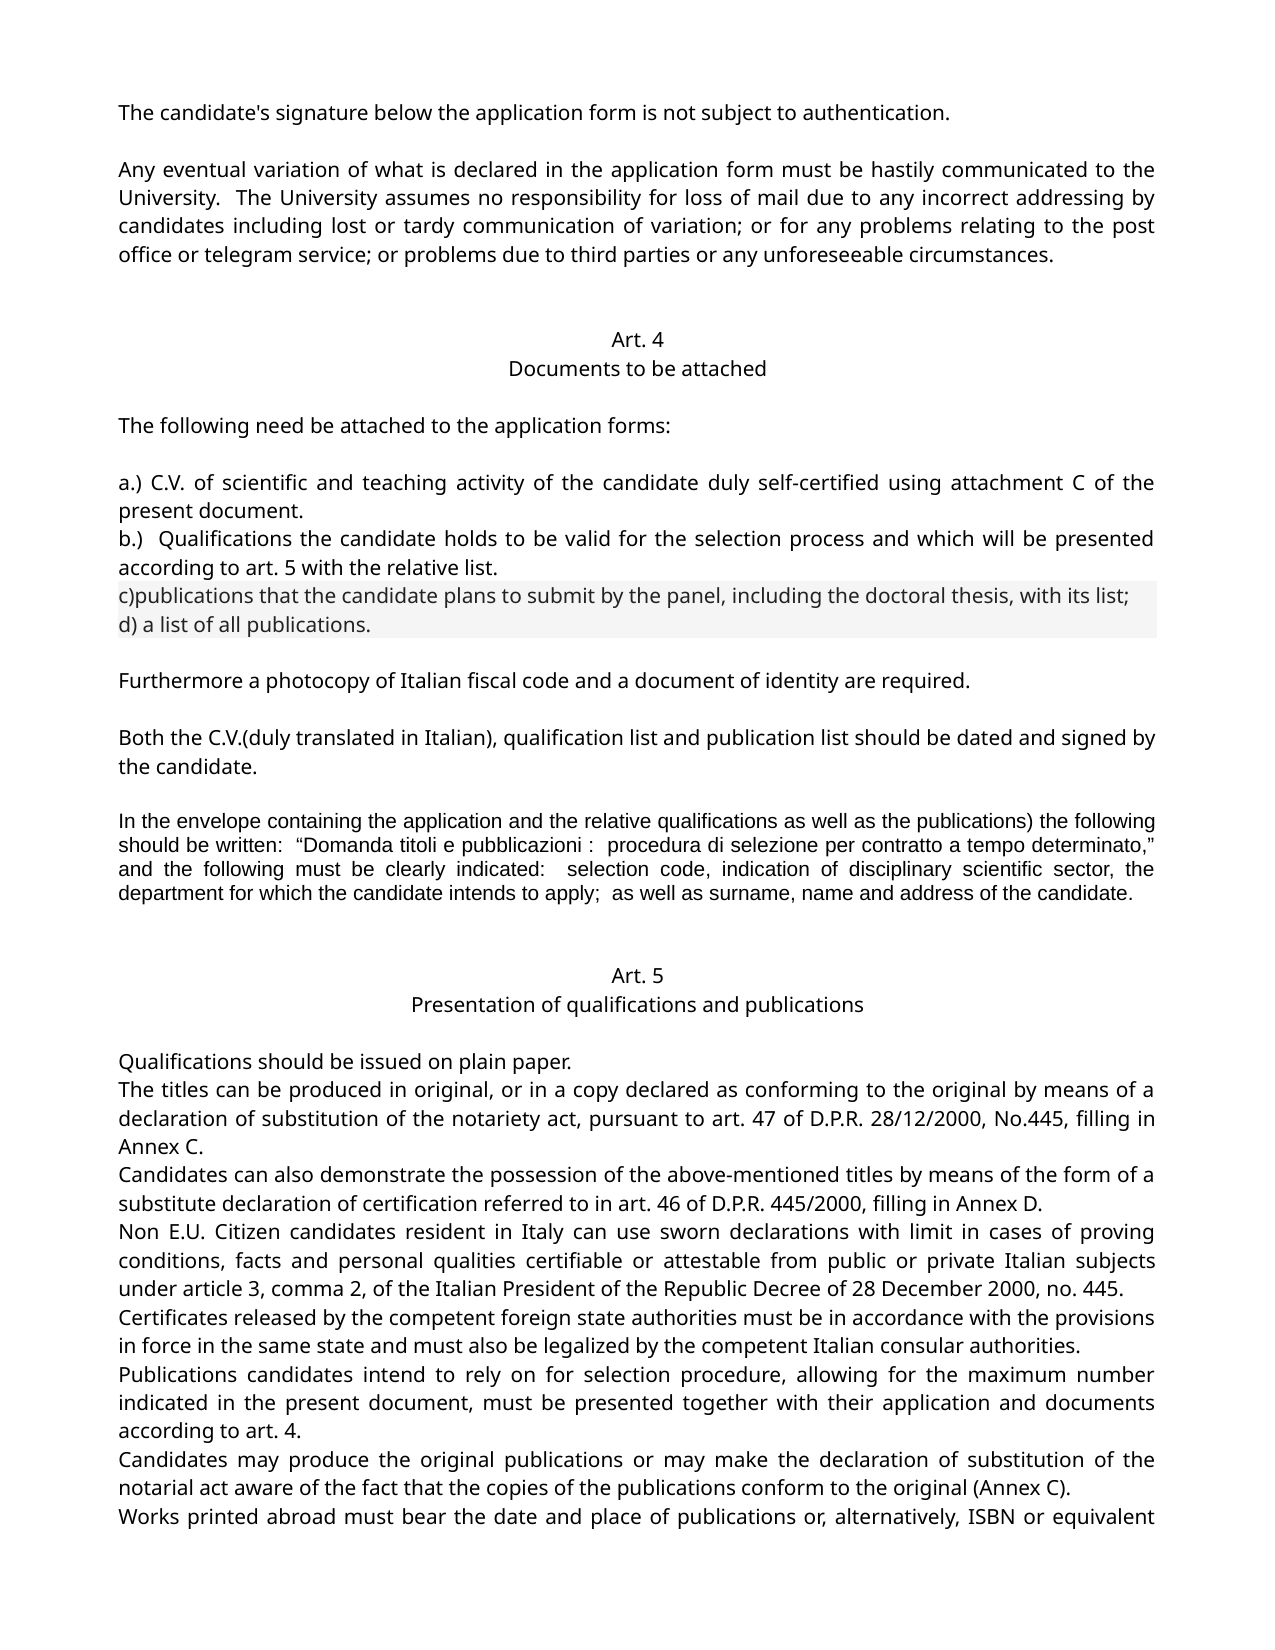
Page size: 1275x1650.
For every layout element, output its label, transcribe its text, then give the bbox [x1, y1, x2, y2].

text Certificates released by the competent foreign state authorities must be in accordance with the provisions in force in the same state and must also be legalized by the competent Italian consular authorities. [118, 1303, 1157, 1360]
text b.) Qualifications the candidate holds to be valid for the selection process and which will be presented according to art. 5 with the relative list. [118, 524, 1157, 581]
text In the envelope containing the application and the relative qualifications as well as the publications) the following should be written: “Domanda titoli e pubblicazioni : procedura di selezione per contratto a tempo determinato,” and the following must be clearly indicated: selection code, indication of disciplinary scientific sector, the department for which the candidate intends to apply; as well as surname, name and address of the candidate. [118, 809, 1157, 905]
text Candidates may produce the original publications or may make the declaration of substitution of the notarial act aware of the fact that the copies of the publications conform to the original (Annex C). [118, 1445, 1157, 1502]
text Art. 4 [118, 325, 1157, 354]
text Art. 5 [118, 962, 1157, 990]
text Non E.U. Citizen candidates resident in Italy can use sworn declarations with limit in cases of proving conditions, facts and personal qualities certifiable or attestable from public or private Italian subjects under article 3, comma 2, of the Italian President of the Republic Decree of 28 December 2000, no. 445. [118, 1217, 1157, 1303]
text The candidate's signature below the application form is not subject to authentication. [118, 98, 1157, 126]
text Publications candidates intend to rely on for selection procedure, allowing for the maximum number indicated in the present document, must be presented together with their application and documents according to art. 4. [118, 1360, 1157, 1445]
text Any eventual variation of what is declared in the application form must be hastily communicated to the University. The University assumes no responsibility for loss of mail due to any incorrect addressing by candidates including lost or tardy communication of variation; or for any problems relating to the post office or telegram service; or problems due to third parties or any unforeseeable circumstances. [118, 155, 1157, 268]
text Qualifications should be issued on plain paper. [118, 1047, 1157, 1075]
text The titles can be produced in original, or in a copy declared as conforming to the original by means of a declaration of substitution of the notariety act, pursuant to art. 47 of D.P.R. 28/12/2000, No.445, filling in Annex C. [118, 1075, 1157, 1161]
text Candidates can also demonstrate the possession of the above-mentioned titles by means of the form of a substitute declaration of certification referred to in art. 46 of D.P.R. 445/2000, filling in Annex D. [118, 1161, 1157, 1217]
text c)publications that the candidate plans to submit by the panel, including the doctoral thesis, with its list; d) a list of all publications. [118, 581, 1157, 638]
text Both the C.V.(duly translated in Italian), qualification list and publication list should be dated and signed by the candidate. [118, 723, 1157, 780]
text Works printed abroad must bear the date and place of publications or, alternatively, ISBN or equivalent [118, 1502, 1157, 1530]
text Presentation of qualifications and publications [118, 990, 1157, 1018]
text a.) C.V. of scientific and teaching activity of the candidate duly self-certified using attachment C of the present document. [118, 468, 1157, 524]
text Documents to be attached [118, 354, 1157, 382]
text Furthermore a photocopy of Italian fiscal code and a document of identity are required. [118, 667, 1157, 695]
text The following need be attached to the application forms: [118, 411, 1157, 439]
